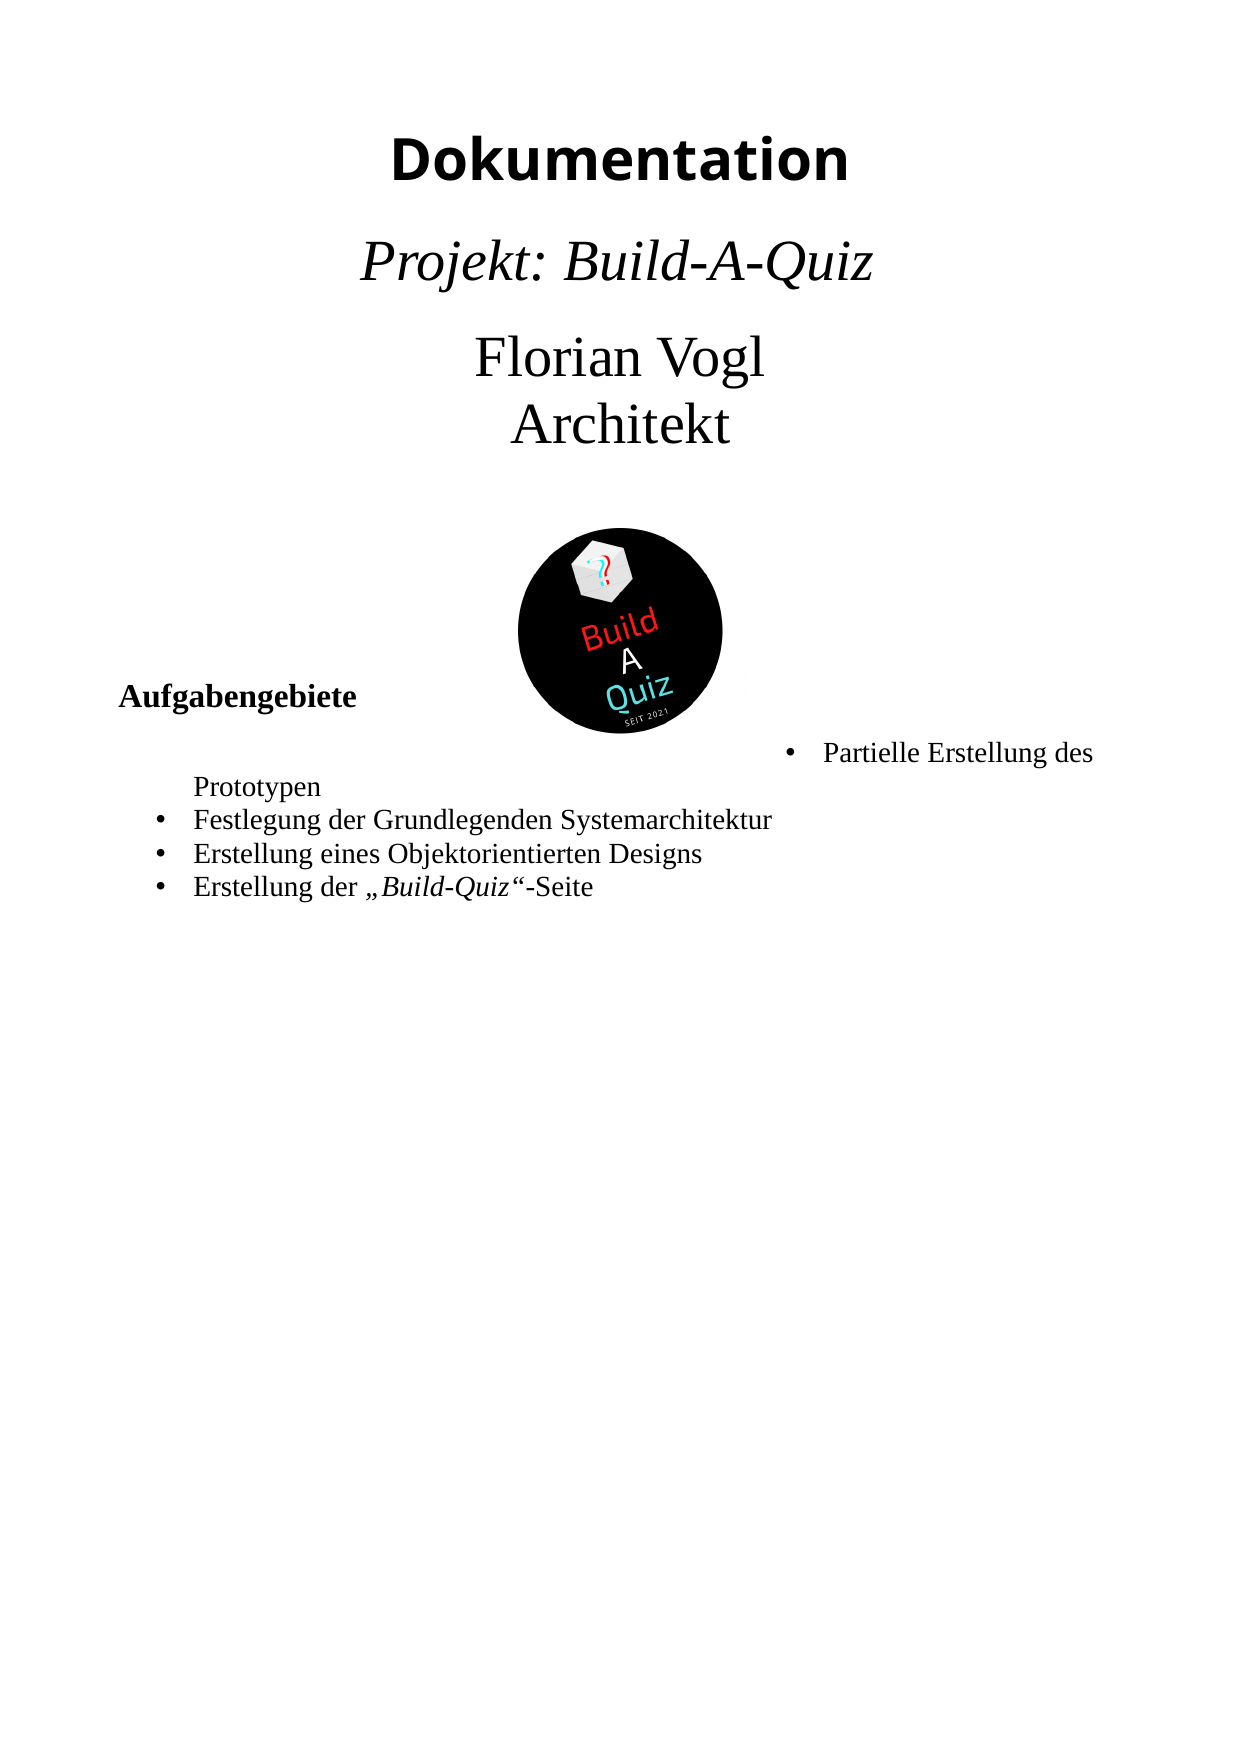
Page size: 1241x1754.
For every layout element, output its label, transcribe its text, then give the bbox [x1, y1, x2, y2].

text Florian Vogl [118, 322, 1122, 389]
list Partielle Erstellung des Prototypen [156, 735, 1122, 802]
list Erstellung eines Objektorientierten Designs [156, 836, 1122, 869]
text Projekt: Build-A-Quiz [118, 226, 1122, 293]
text Dokumentation [118, 118, 1122, 198]
list Festlegung der Grundlegenden Systemarchitektur [156, 802, 1122, 836]
text Architekt [118, 389, 1122, 456]
list Erstellung der „Build-Quiz“-Seite [156, 869, 1122, 903]
text Aufgabengebiete [118, 676, 492, 715]
text [748, 676, 1122, 715]
picture [492, 502, 748, 759]
